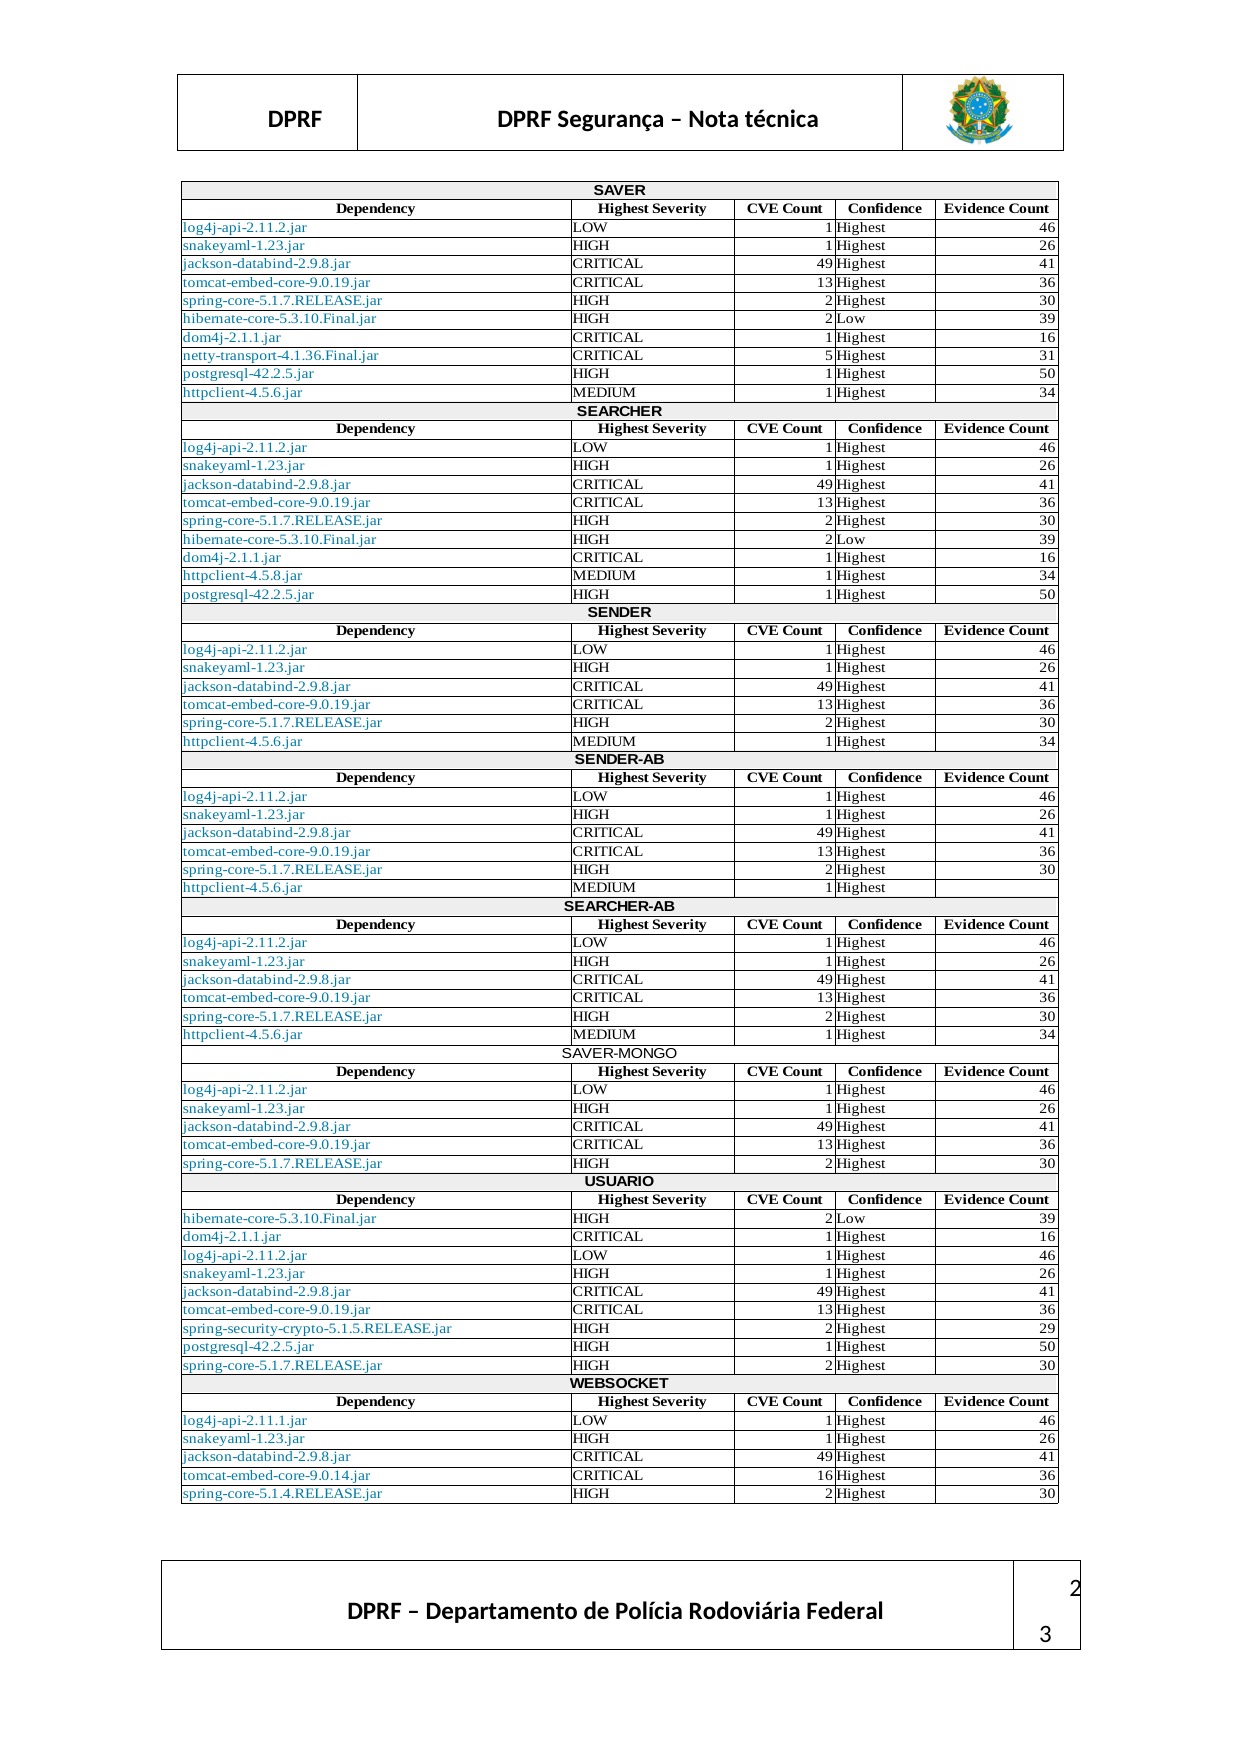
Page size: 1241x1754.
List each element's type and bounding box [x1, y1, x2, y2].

picture [278, 351, 287, 358]
picture [334, 717, 340, 727]
picture [228, 298, 234, 305]
picture [206, 1491, 212, 1498]
picture [277, 1454, 284, 1461]
picture [334, 864, 340, 874]
picture [257, 1268, 261, 1278]
picture [287, 681, 292, 691]
picture [195, 684, 201, 691]
picture [183, 1231, 189, 1241]
picture [295, 1361, 301, 1370]
picture [197, 518, 204, 525]
picture [216, 830, 222, 837]
picture [353, 516, 361, 525]
picture [272, 515, 276, 525]
picture [334, 1011, 340, 1021]
picture [334, 515, 340, 525]
picture [197, 1491, 204, 1498]
picture [208, 849, 214, 856]
picture [334, 1360, 340, 1370]
picture [255, 537, 261, 544]
picture [235, 720, 241, 727]
picture [260, 791, 264, 801]
picture [248, 1216, 254, 1223]
picture [228, 1491, 234, 1498]
picture [209, 739, 215, 746]
picture [295, 718, 301, 727]
picture [334, 1158, 340, 1168]
picture [224, 261, 231, 268]
picture [188, 1473, 194, 1480]
picture [228, 1161, 234, 1168]
picture [208, 280, 214, 287]
picture [304, 1213, 308, 1223]
picture [218, 1087, 227, 1094]
picture [251, 353, 257, 363]
picture [260, 1415, 264, 1425]
picture [255, 316, 261, 323]
picture [218, 794, 227, 801]
picture [206, 518, 212, 525]
picture [353, 865, 361, 874]
picture [403, 1324, 409, 1333]
picture [239, 1451, 244, 1461]
picture [199, 1473, 206, 1480]
picture [216, 261, 222, 268]
picture [195, 1289, 201, 1296]
picture [199, 702, 206, 709]
picture [257, 1103, 261, 1113]
picture [257, 809, 261, 819]
picture [235, 867, 241, 874]
picture [248, 537, 254, 544]
picture [224, 1124, 231, 1131]
picture [218, 445, 227, 452]
picture [188, 1307, 194, 1314]
picture [249, 1344, 257, 1349]
picture [353, 1489, 361, 1498]
picture [235, 1014, 241, 1021]
picture [206, 1014, 212, 1021]
picture [283, 516, 289, 525]
picture [206, 720, 212, 727]
picture [197, 298, 204, 305]
picture [232, 573, 239, 580]
picture [197, 1326, 204, 1333]
picture [277, 261, 284, 268]
picture [206, 1161, 212, 1168]
picture [205, 460, 211, 470]
picture [232, 739, 239, 746]
picture [257, 956, 261, 966]
picture [225, 353, 235, 360]
picture [262, 1030, 268, 1039]
picture [199, 280, 206, 287]
picture [260, 1250, 264, 1260]
picture [260, 442, 264, 452]
picture [199, 1307, 206, 1314]
picture [224, 1289, 231, 1296]
picture [262, 571, 268, 580]
picture [205, 662, 211, 672]
picture [195, 1124, 201, 1131]
picture [272, 864, 276, 874]
picture [295, 1012, 301, 1021]
picture [195, 977, 201, 984]
picture [238, 995, 248, 1002]
picture [209, 390, 215, 397]
picture [280, 1415, 284, 1425]
picture [246, 571, 255, 578]
picture [257, 240, 261, 250]
picture [188, 280, 194, 287]
picture [257, 1433, 261, 1443]
picture [218, 1418, 227, 1425]
picture [277, 830, 284, 837]
picture [257, 662, 261, 672]
picture [228, 867, 234, 874]
picture [199, 500, 206, 507]
picture [272, 295, 276, 305]
picture [228, 720, 234, 727]
picture [306, 847, 315, 853]
picture [235, 1363, 241, 1370]
picture [306, 700, 315, 706]
picture [197, 1161, 204, 1168]
picture [224, 977, 231, 984]
picture [283, 718, 289, 727]
picture [235, 518, 241, 525]
picture [375, 1324, 383, 1333]
picture [287, 479, 292, 489]
picture [188, 225, 194, 232]
picture [246, 883, 255, 890]
picture [238, 500, 248, 507]
picture [239, 827, 244, 837]
picture [277, 482, 284, 489]
picture [422, 1324, 430, 1333]
picture [195, 830, 201, 837]
picture [353, 1012, 361, 1021]
picture [188, 1142, 194, 1149]
picture [218, 940, 227, 947]
picture [341, 1471, 347, 1478]
picture [206, 298, 212, 305]
picture [306, 993, 315, 999]
picture [205, 1433, 211, 1443]
picture [205, 240, 211, 250]
picture [277, 977, 284, 984]
picture [238, 1142, 248, 1149]
picture [295, 865, 301, 874]
picture [188, 647, 194, 654]
picture [304, 534, 308, 544]
picture [353, 718, 361, 727]
picture [262, 388, 268, 397]
picture [188, 995, 194, 1002]
picture [239, 1286, 244, 1296]
picture [209, 885, 215, 892]
picture [188, 849, 194, 856]
picture [295, 516, 301, 525]
picture [306, 1471, 315, 1477]
picture [260, 222, 264, 232]
picture [188, 794, 194, 801]
picture [260, 644, 264, 654]
picture [188, 940, 194, 947]
picture [287, 1451, 292, 1461]
picture [295, 1159, 301, 1168]
picture [239, 1121, 244, 1131]
picture [353, 1159, 361, 1168]
picture [283, 1361, 289, 1370]
picture [228, 1363, 234, 1370]
picture [272, 1158, 276, 1168]
picture [238, 280, 248, 287]
picture [238, 1473, 248, 1480]
picture [195, 482, 201, 489]
picture [239, 974, 244, 984]
picture [218, 371, 228, 378]
picture [246, 388, 255, 395]
picture [272, 717, 276, 727]
picture [260, 1084, 264, 1094]
picture [272, 1011, 276, 1021]
picture [232, 885, 239, 892]
picture [208, 995, 214, 1002]
picture [283, 1159, 289, 1168]
picture [241, 1326, 247, 1333]
picture [272, 1360, 276, 1370]
picture [262, 883, 268, 892]
picture [262, 737, 268, 746]
picture [248, 316, 254, 323]
picture [218, 225, 227, 232]
picture [287, 1121, 292, 1131]
picture [235, 298, 241, 305]
picture [283, 296, 289, 305]
picture [218, 1344, 228, 1351]
picture [216, 1454, 222, 1461]
picture [277, 1124, 284, 1131]
picture [197, 867, 204, 874]
picture [205, 809, 211, 819]
picture [304, 313, 308, 323]
picture [205, 1268, 211, 1278]
picture [218, 647, 227, 654]
picture [287, 974, 292, 984]
picture [199, 1142, 206, 1149]
picture [208, 1142, 214, 1149]
picture [224, 1454, 231, 1461]
picture [218, 1253, 227, 1260]
picture [216, 977, 222, 984]
picture [246, 737, 255, 744]
picture [237, 353, 244, 360]
picture [228, 518, 234, 525]
picture [353, 296, 361, 305]
picture [188, 445, 194, 452]
picture [944, 75, 1020, 149]
picture [235, 1161, 241, 1168]
picture [334, 1488, 340, 1498]
picture [208, 1473, 214, 1480]
picture [287, 258, 292, 268]
picture [295, 296, 301, 305]
picture [197, 1363, 204, 1370]
picture [338, 353, 345, 360]
picture [216, 482, 222, 489]
picture [257, 460, 261, 470]
picture [228, 1014, 234, 1021]
picture [195, 261, 201, 268]
picture [188, 1253, 194, 1260]
picture [295, 1489, 301, 1498]
picture [306, 278, 315, 284]
picture [206, 867, 212, 874]
picture [283, 1012, 289, 1021]
picture [216, 1124, 222, 1131]
picture [306, 498, 315, 504]
picture [277, 684, 284, 691]
picture [206, 1326, 212, 1333]
picture [197, 1014, 204, 1021]
picture [255, 1216, 261, 1223]
picture [232, 390, 239, 397]
picture [329, 1324, 335, 1333]
picture [208, 702, 214, 709]
picture [195, 1454, 201, 1461]
picture [394, 1324, 402, 1333]
picture [188, 500, 194, 507]
picture [246, 1030, 255, 1037]
picture [218, 592, 228, 599]
picture [208, 500, 214, 507]
picture [239, 258, 244, 268]
picture [209, 573, 215, 580]
picture [205, 956, 211, 966]
picture [206, 1363, 212, 1370]
picture [287, 1286, 292, 1296]
picture [306, 1140, 315, 1146]
picture [208, 1307, 214, 1314]
picture [239, 681, 244, 691]
picture [283, 865, 289, 874]
picture [205, 1103, 211, 1113]
picture [334, 295, 340, 305]
picture [260, 937, 264, 947]
picture [272, 1488, 276, 1498]
picture [197, 720, 204, 727]
picture [224, 482, 231, 489]
picture [249, 371, 257, 376]
picture [183, 552, 189, 562]
picture [216, 1289, 222, 1296]
picture [188, 1418, 194, 1425]
picture [224, 684, 231, 691]
picture [199, 995, 206, 1002]
picture [232, 1032, 239, 1039]
picture [216, 684, 222, 691]
picture [183, 332, 189, 342]
picture [188, 1087, 194, 1094]
picture [238, 849, 248, 856]
picture [249, 592, 257, 597]
picture [277, 1289, 284, 1296]
picture [235, 1491, 241, 1498]
picture [239, 479, 244, 489]
picture [199, 849, 206, 856]
picture [209, 1032, 215, 1039]
picture [188, 702, 194, 709]
picture [306, 1305, 315, 1311]
picture [353, 1361, 361, 1370]
picture [238, 1307, 248, 1314]
picture [287, 827, 292, 837]
picture [238, 702, 248, 709]
picture [224, 830, 231, 837]
